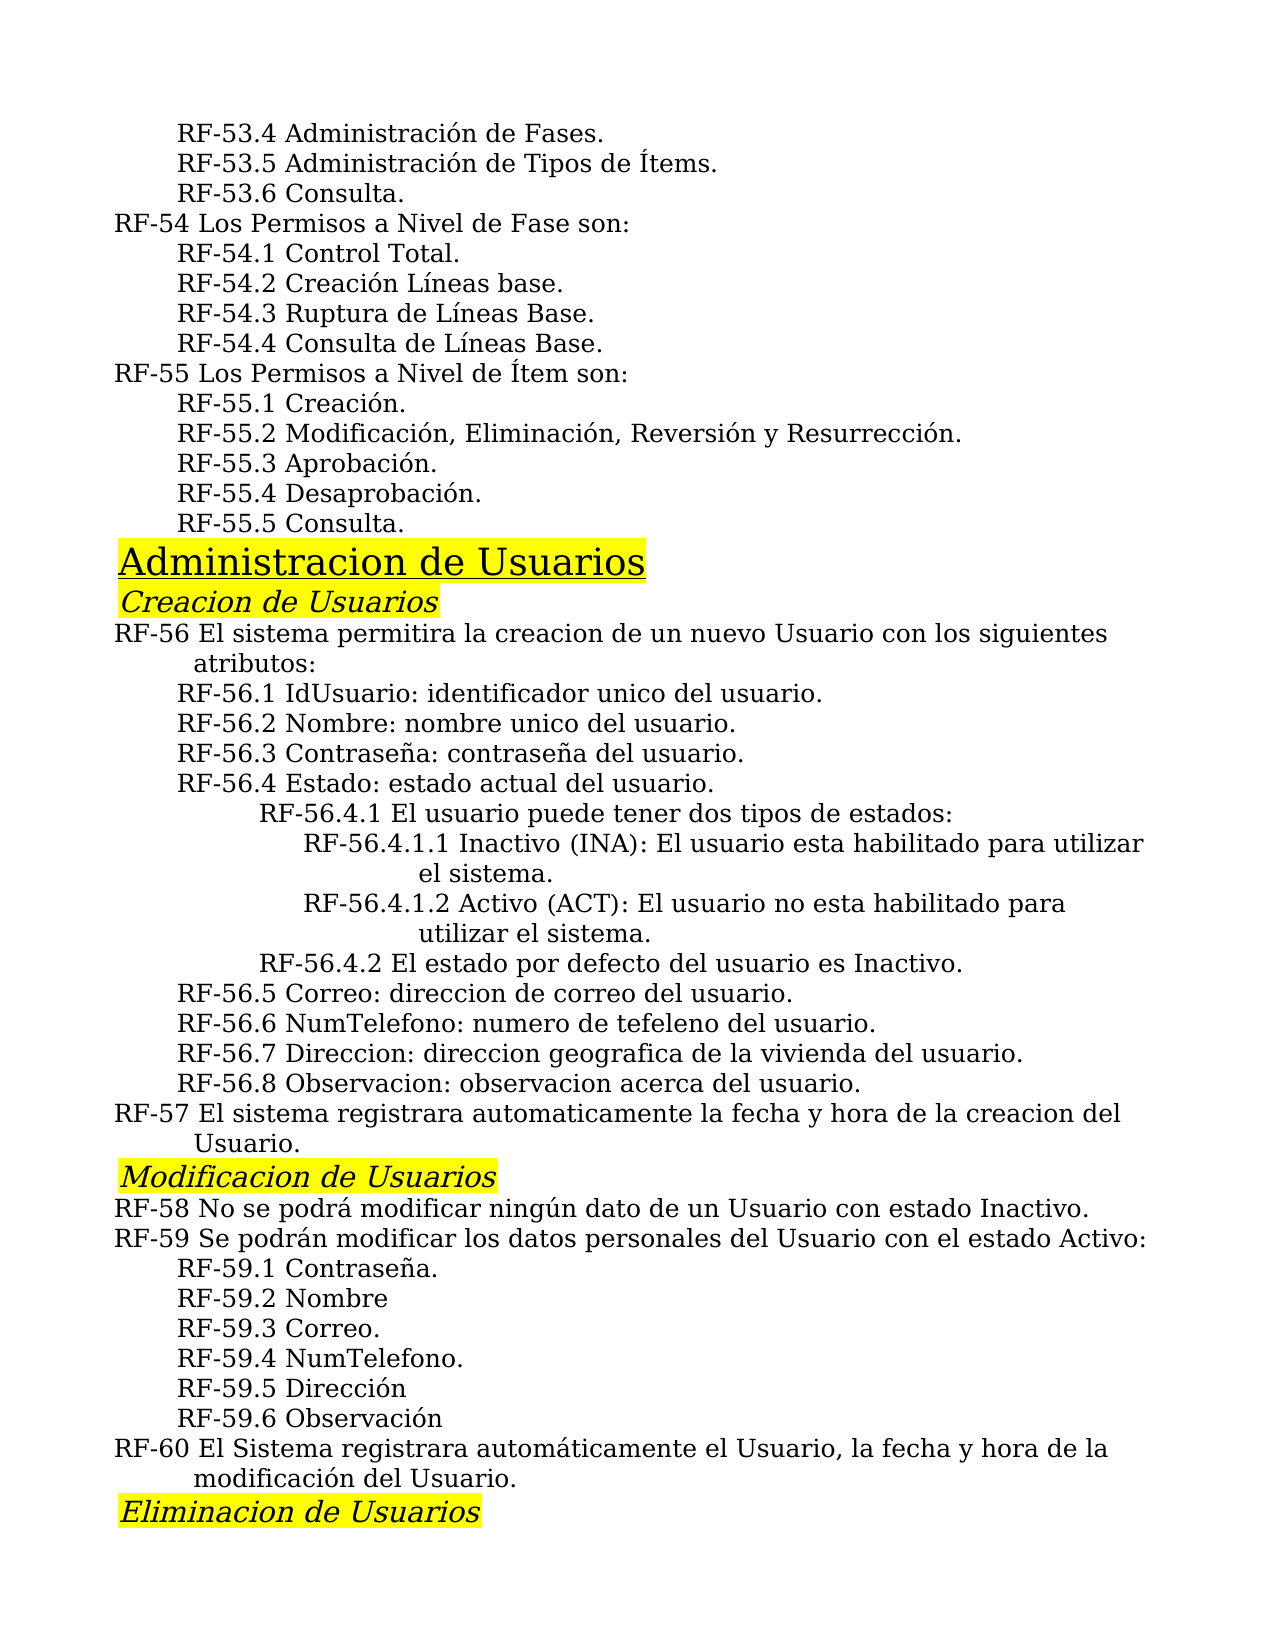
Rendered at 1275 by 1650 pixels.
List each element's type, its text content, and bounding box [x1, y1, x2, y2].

list IdUsuario: identificador unico del usuario. [231, 678, 1157, 708]
list Consulta. [231, 508, 1157, 538]
list Administración de Tipos de Ítems. [231, 148, 1157, 178]
list Aprobación. [231, 448, 1157, 478]
list No se podrá modificar ningún dato de un Usuario con estado Inactivo. [156, 1193, 1157, 1223]
list Contraseña: contraseña del usuario. [231, 738, 1157, 768]
list Control Total. [231, 238, 1157, 268]
list Consulta. [231, 178, 1157, 208]
list Activo (ACT): El usuario no esta habilitado para utilizar el sistema. [381, 888, 1157, 948]
list Direccion: direccion geografica de la vivienda del usuario. [231, 1038, 1157, 1068]
list Creación. [231, 388, 1157, 418]
list El Sistema registrara automáticamente el Usuario, la fecha y hora de la modificación del Usuario. [156, 1433, 1157, 1493]
list Ruptura de Líneas Base. [231, 298, 1157, 328]
list Los Permisos a Nivel de Fase son: [156, 208, 1157, 238]
list Estado: estado actual del usuario. [231, 768, 1157, 798]
list Contraseña. [231, 1253, 1157, 1283]
list Dirección [231, 1373, 1157, 1403]
list Los Permisos a Nivel de Ítem son: [156, 358, 1157, 388]
list Observación [231, 1403, 1157, 1433]
text Creacion de Usuarios [118, 583, 1157, 618]
text Modificacion de Usuarios [118, 1158, 1157, 1193]
list NumTelefono. [231, 1343, 1157, 1373]
list El sistema permitira la creacion de un nuevo Usuario con los siguientes atributos: [156, 618, 1157, 678]
list Se podrán modificar los datos personales del Usuario con el estado Activo: [156, 1223, 1157, 1253]
list El estado por defecto del usuario es Inactivo. [324, 948, 1157, 978]
list Inactivo (INA): El usuario esta habilitado para utilizar el sistema. [381, 828, 1157, 888]
list Consulta de Líneas Base. [231, 328, 1157, 358]
list El usuario puede tener dos tipos de estados: [324, 798, 1157, 828]
list Nombre [231, 1283, 1157, 1313]
list NumTelefono: numero de tefeleno del usuario. [231, 1008, 1157, 1038]
list Desaprobación. [231, 478, 1157, 508]
list Nombre: nombre unico del usuario. [231, 708, 1157, 738]
list Modificación, Eliminación, Reversión y Resurrección. [231, 418, 1157, 448]
list Observacion: observacion acerca del usuario. [231, 1068, 1157, 1098]
text Eliminacion de Usuarios [118, 1493, 1157, 1528]
list El sistema registrara automaticamente la fecha y hora de la creacion del Usuario. [156, 1098, 1157, 1158]
list Administración de Fases. [231, 118, 1157, 148]
list Correo: direccion de correo del usuario. [231, 978, 1157, 1008]
text Administracion de Usuarios [118, 538, 1157, 583]
list Creación Líneas base. [231, 268, 1157, 298]
list Correo. [231, 1313, 1157, 1343]
